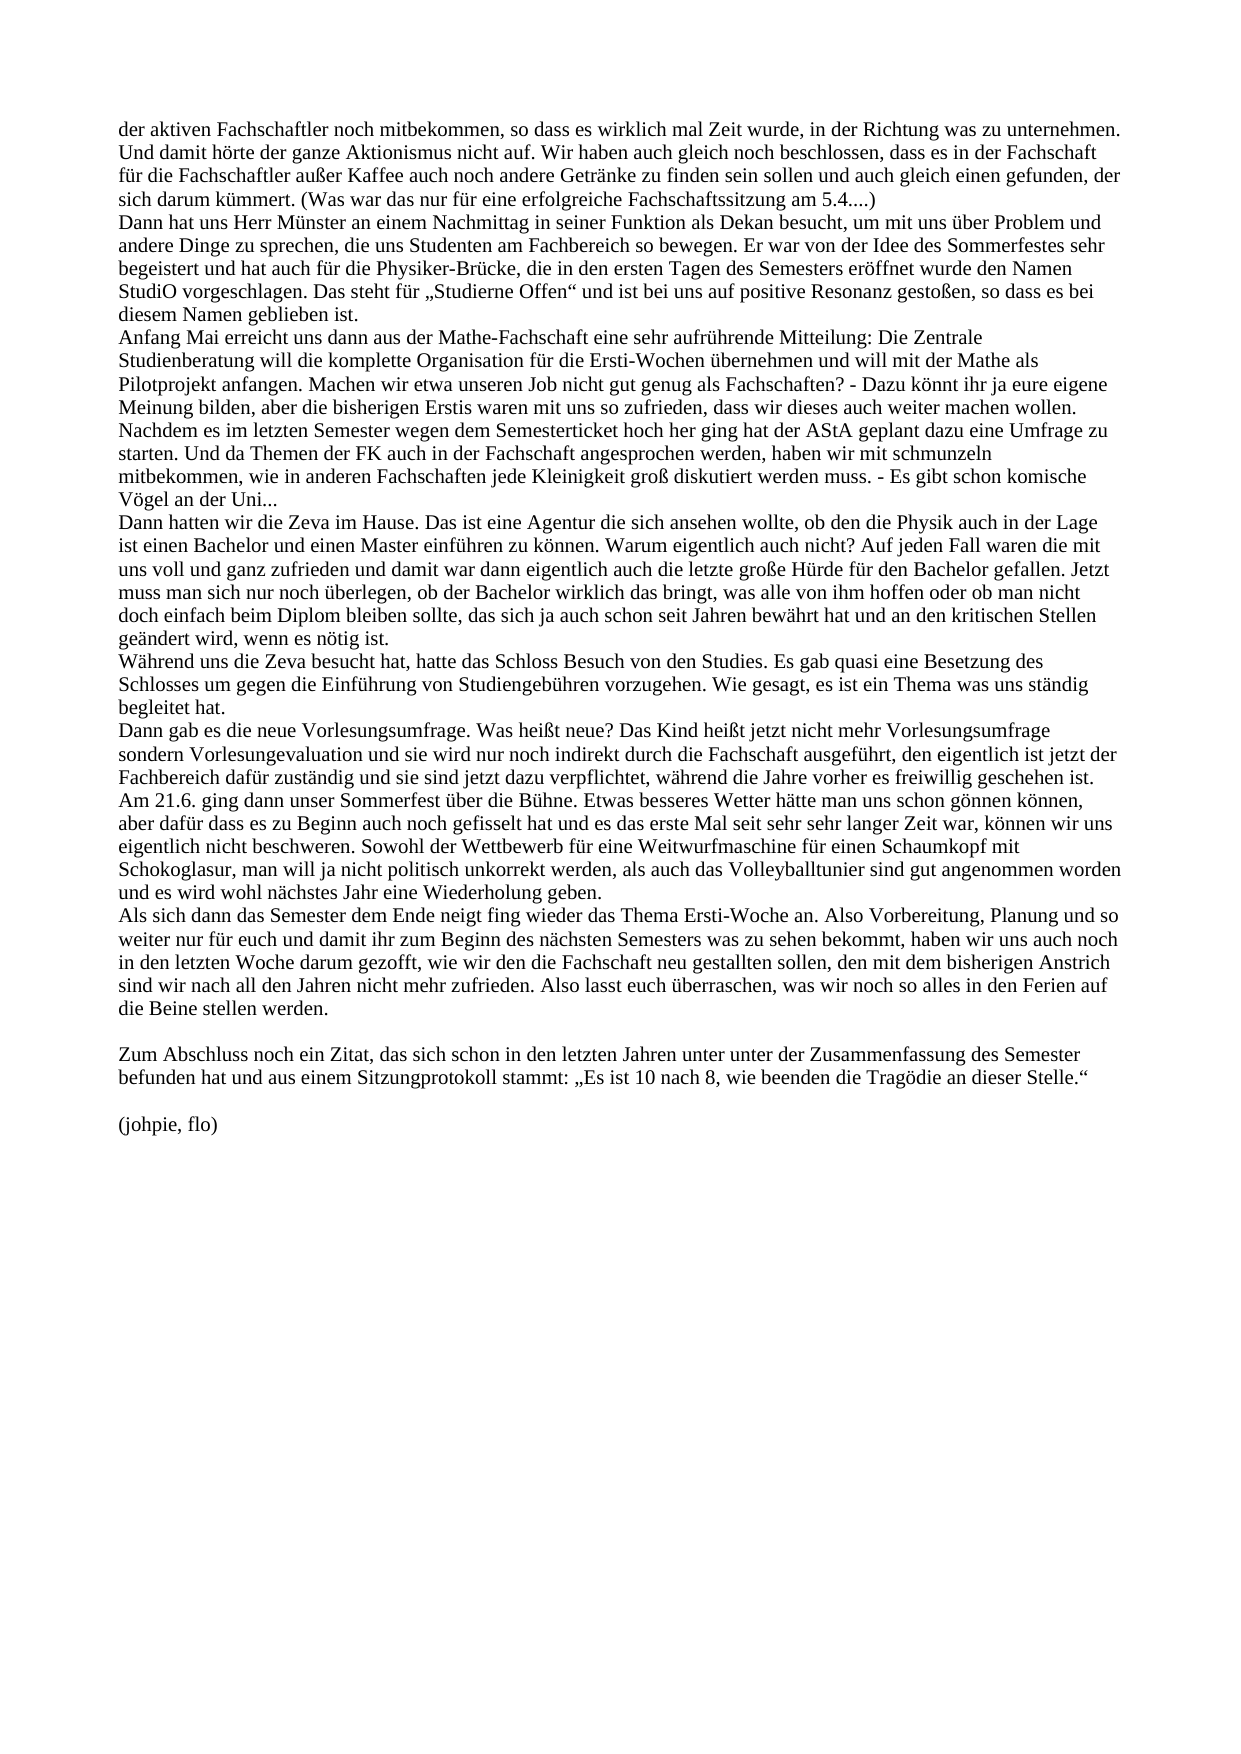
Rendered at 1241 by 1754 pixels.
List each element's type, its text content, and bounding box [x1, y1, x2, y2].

text Am 21.6. ging dann unser Sommerfest über die Bühne. Etwas besseres Wetter hätte man uns schon gönnen können, aber dafür dass es zu Beginn auch noch gefisselt hat und es das erste Mal seit sehr sehr langer Zeit war, können wir uns eigentlich nicht beschweren. Sowohl der Wettbewerb für eine Weitwurfmaschine für einen Schaumkopf mit Schokoglasur, man will ja nicht politisch unkorrekt werden, als auch das Volleyballtunier sind gut angenommen worden und es wird wohl nächstes Jahr eine Wiederholung geben. [118, 789, 1122, 904]
text Nachdem es im letzten Semester wegen dem Semesterticket hoch her ging hat der AStA geplant dazu eine Umfrage zu starten. Und da Themen der FK auch in der Fachschaft angesprochen werden, haben wir mit schmunzeln mitbekommen, wie in anderen Fachschaften jede Kleinigkeit groß diskutiert werden muss. - Es gibt schon komische Vögel an der Uni... [118, 419, 1122, 511]
text Dann hatten wir die Zeva im Hause. Das ist eine Agentur die sich ansehen wollte, ob den die Physik auch in der Lage ist einen Bachelor und einen Master einführen zu können. Warum eigentlich auch nicht? Auf jeden Fall waren die mit uns voll und ganz zufrieden und damit war dann eigentlich auch die letzte große Hürde für den Bachelor gefallen. Jetzt muss man sich nur noch überlegen, ob der Bachelor wirklich das bringt, was alle von ihm hoffen oder ob man nicht doch einfach beim Diplom bleiben sollte, das sich ja auch schon seit Jahren bewährt hat und an den kritischen Stellen geändert wird, wenn es nötig ist. [118, 511, 1122, 650]
text Während uns die Zeva besucht hat, hatte das Schloss Besuch von den Studies. Es gab quasi eine Besetzung des Schlosses um gegen die Einführung von Studiengebühren vorzugehen. Wie gesagt, es ist ein Thema was uns ständig begleitet hat. [118, 650, 1122, 719]
text Als sich dann das Semester dem Ende neigt fing wieder das Thema Ersti-Woche an. Also Vorbereitung, Planung und so weiter nur für euch und damit ihr zum Beginn des nächsten Semesters was zu sehen bekommt, haben wir uns auch noch in den letzten Woche darum gezofft, wie wir den die Fachschaft neu gestallten sollen, den mit dem bisherigen Anstrich sind wir nach all den Jahren nicht mehr zufrieden. Also lasst euch überraschen, was wir noch so alles in den Ferien auf die Beine stellen werden. [118, 904, 1122, 1020]
text (johpie, flo) [118, 1112, 1122, 1136]
text Anfang Mai erreicht uns dann aus der Mathe-Fachschaft eine sehr aufrührende Mitteilung: Die Zentrale Studienberatung will die komplette Organisation für die Ersti-Wochen übernehmen und will mit der Mathe als Pilotprojekt anfangen. Machen wir etwa unseren Job nicht gut genug als Fachschaften? - Dazu könnt ihr ja eure eigene Meinung bilden, aber die bisherigen Erstis waren mit uns so zufrieden, dass wir dieses auch weiter machen wollen. [118, 326, 1122, 419]
text der aktiven Fachschaftler noch mitbekommen, so dass es wirklich mal Zeit wurde, in der Richtung was zu unternehmen. Und damit hörte der ganze Aktionismus nicht auf. Wir haben auch gleich noch beschlossen, dass es in der Fachschaft für die Fachschaftler außer Kaffee auch noch andere Getränke zu finden sein sollen und auch gleich einen gefunden, der sich darum kümmert. (Was war das nur für eine erfolgreiche Fachschaftssitzung am 5.4....) [118, 118, 1122, 211]
text Dann hat uns Herr Münster an einem Nachmittag in seiner Funktion als Dekan besucht, um mit uns über Problem und andere Dinge zu sprechen, die uns Studenten am Fachbereich so bewegen. Er war von der Idee des Sommerfestes sehr begeistert und hat auch für die Physiker-Brücke, die in den ersten Tagen des Semesters eröffnet wurde den Namen StudiO vorgeschlagen. Das steht für „Studierne Offen“ und ist bei uns auf positive Resonanz gestoßen, so dass es bei diesem Namen geblieben ist. [118, 211, 1122, 326]
text Zum Abschluss noch ein Zitat, das sich schon in den letzten Jahren unter unter der Zusammenfassung des Semester befunden hat und aus einem Sitzungprotokoll stammt: „Es ist 10 nach 8, wie beenden die Tragödie an dieser Stelle.“ [118, 1043, 1122, 1089]
text Dann gab es die neue Vorlesungsumfrage. Was heißt neue? Das Kind heißt jetzt nicht mehr Vorlesungsumfrage sondern Vorlesungevaluation und sie wird nur noch indirekt durch die Fachschaft ausgeführt, den eigentlich ist jetzt der Fachbereich dafür zuständig und sie sind jetzt dazu verpflichtet, während die Jahre vorher es freiwillig geschehen ist. [118, 719, 1122, 789]
